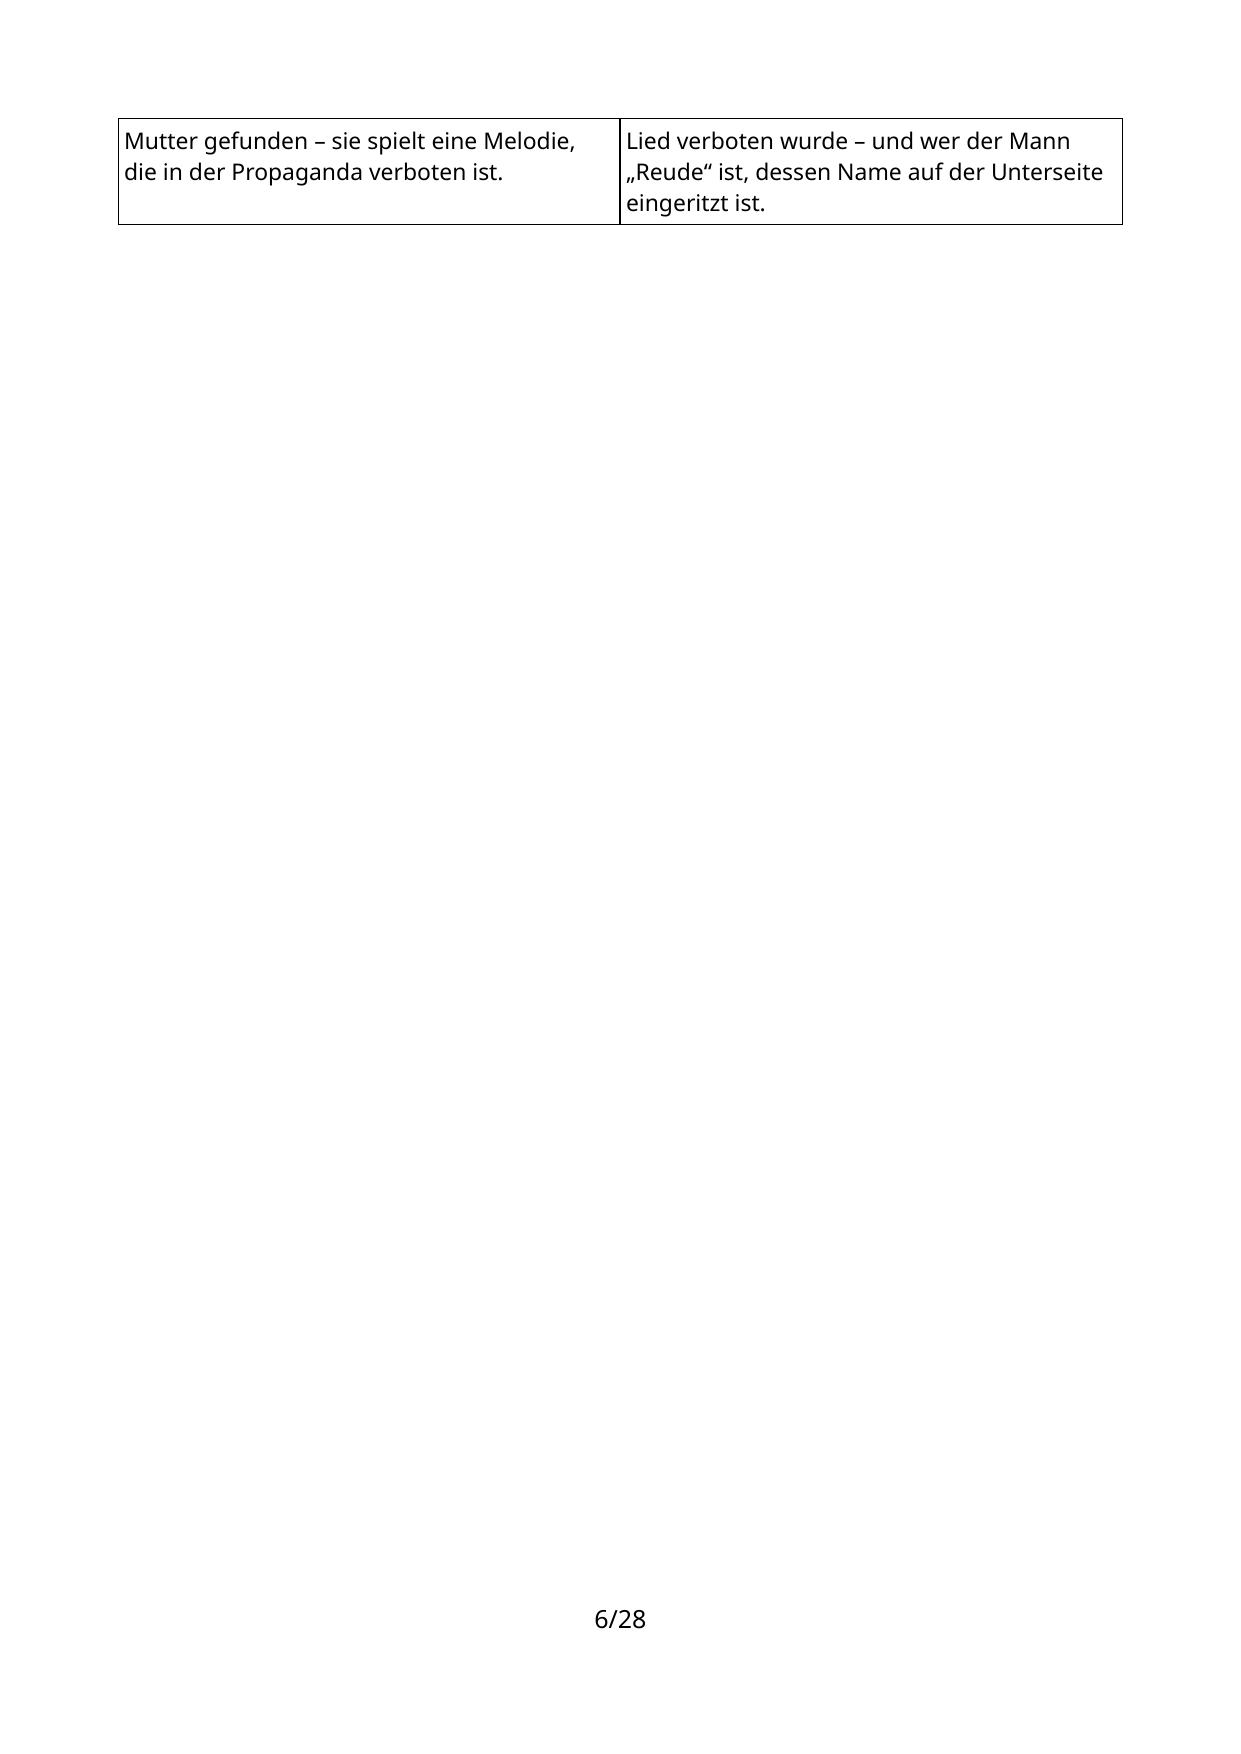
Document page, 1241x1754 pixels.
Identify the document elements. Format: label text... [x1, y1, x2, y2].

table_cell Lied verboten wurde – und wer der Mann „Reude“ ist, dessen Name auf der Unterseite eingeritzt ist. [621, 119, 1122, 224]
table_cell Mutter gefunden – sie spielt eine Melodie, die in der Propaganda verboten ist. [119, 119, 619, 224]
